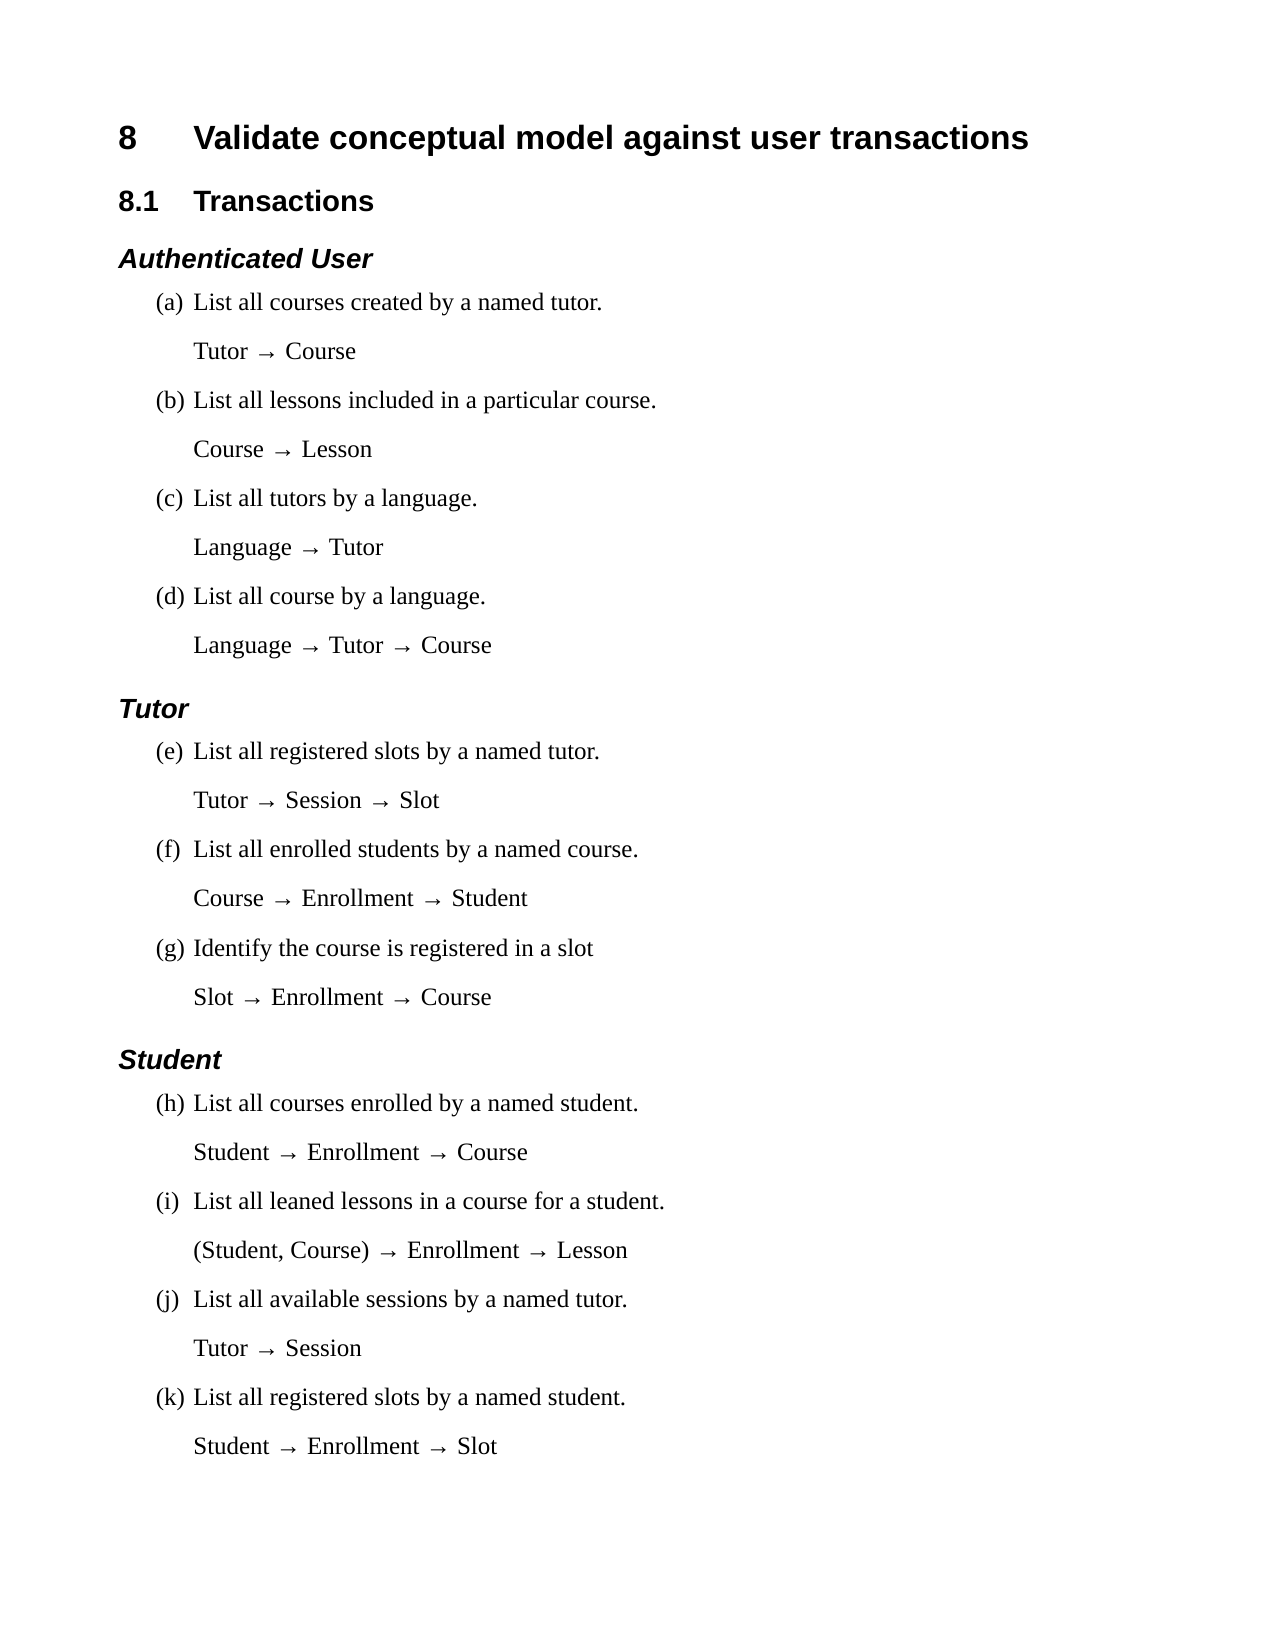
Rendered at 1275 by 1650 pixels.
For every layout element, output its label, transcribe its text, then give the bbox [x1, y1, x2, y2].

list List all courses created by a named tutor. [156, 287, 1157, 316]
list Slot → Enrollment → Course [156, 982, 1157, 1010]
list Tutor → Session → Slot [156, 785, 1157, 814]
list List all lessons included in a particular course. [156, 385, 1157, 414]
list Course → Enrollment → Student [156, 883, 1157, 912]
list Course → Lesson [156, 434, 1157, 463]
list Language → Tutor → Course [156, 630, 1157, 659]
subtitle Transactions [118, 184, 1157, 218]
list List all tutors by a language. [156, 483, 1157, 512]
list Student → Enrollment → Slot [156, 1431, 1157, 1460]
list List all leaned lessons in a course for a student. [156, 1186, 1157, 1214]
list List all registered slots by a named tutor. [156, 736, 1157, 765]
list (Student, Course) → Enrollment → Lesson [156, 1235, 1157, 1263]
subtitle Validate conceptual model against user transactions [118, 118, 1157, 157]
list List all courses enrolled by a named student. [156, 1088, 1157, 1116]
list Student → Enrollment → Course [156, 1137, 1157, 1165]
list List all enrolled students by a named course. [156, 834, 1157, 863]
list Tutor → Course [156, 336, 1157, 365]
list Tutor → Session [156, 1333, 1157, 1362]
list List all course by a language. [156, 581, 1157, 610]
list List all available sessions by a named tutor. [156, 1284, 1157, 1313]
list Identify the course is registered in a slot [156, 933, 1157, 961]
subtitle Student [118, 1043, 1157, 1075]
subtitle Authenticated User [118, 243, 1157, 274]
list List all registered slots by a named student. [156, 1382, 1157, 1411]
list Language → Tutor [156, 532, 1157, 561]
subtitle Tutor [118, 692, 1157, 724]
